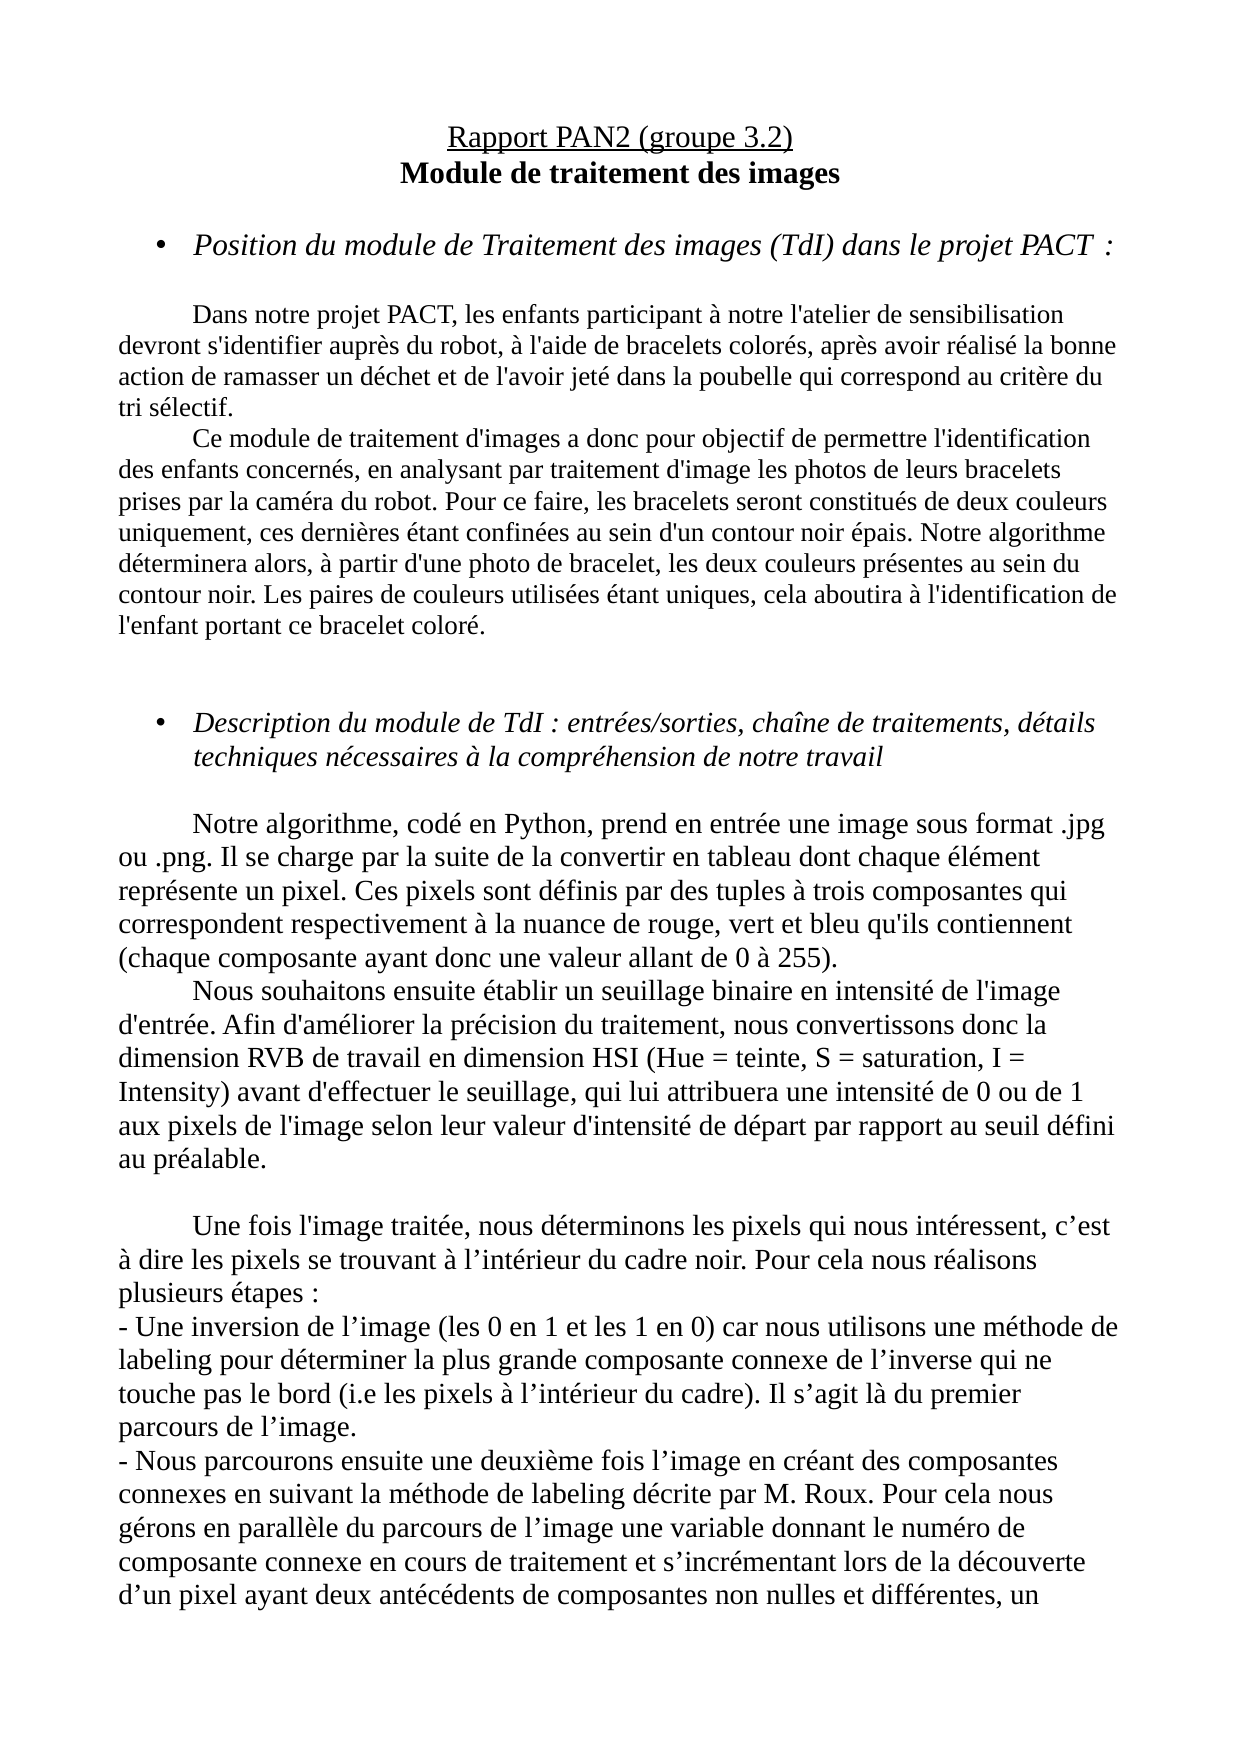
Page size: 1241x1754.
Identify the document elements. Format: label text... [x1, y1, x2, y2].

text Ce module de traitement d'images a donc pour objectif de permettre l'identification des enfants concernés, en analysant par traitement d'image les photos de leurs bracelets prises par la caméra du robot. Pour ce faire, les bracelets seront constitués de deux couleurs uniquement, ces dernières étant confinées au sein d'un contour noir épais. Notre algorithme déterminera alors, à partir d'une photo de bracelet, les deux couleurs présentes au sein du contour noir. Les paires de couleurs utilisées étant uniques, cela aboutira à l'identification de l'enfant portant ce bracelet coloré. [118, 422, 1122, 669]
text Nous souhaitons ensuite établir un seuillage binaire en intensité de l'image d'entrée. Afin d'améliorer la précision du traitement, nous convertissons donc la dimension RVB de travail en dimension HSI (Hue = teinte, S = saturation, I = Intensity) avant d'effectuer le seuillage, qui lui attribuera une intensité de 0 ou de 1 aux pixels de l'image selon leur valeur d'intensité de départ par rapport au seuil défini au préalable. [118, 973, 1122, 1175]
text Une fois l'image traitée, nous déterminons les pixels qui nous intéressent, c’est à dire les pixels se trouvant à l’intérieur du cadre noir. Pour cela nous réalisons plusieurs étapes : [118, 1208, 1122, 1309]
list Position du module de Traitement des images (TdI) dans le projet PACT : [156, 226, 1122, 262]
text Module de traitement des images [118, 154, 1122, 190]
text Rapport PAN2 (groupe 3.2) [118, 118, 1122, 154]
text - Une inversion de l’image (les 0 en 1 et les 1 en 0) car nous utilisons une méthode de labeling pour déterminer la plus grande composante connexe de l’inverse qui ne touche pas le bord (i.e les pixels à l’intérieur du cadre). Il s’agit là du premier parcours de l’image. [118, 1309, 1122, 1443]
list Description du module de TdI : entrées/sorties, chaîne de traitements, détails techniques nécessaires à la compréhension de notre travail [156, 705, 1122, 772]
text Notre algorithme, codé en Python, prend en entrée une image sous format .jpg ou .png. Il se charge par la suite de la convertir en tableau dont chaque élément représente un pixel. Ces pixels sont définis par des tuples à trois composantes qui correspondent respectivement à la nuance de rouge, vert et bleu qu'ils contiennent (chaque composante ayant donc une valeur allant de 0 à 255). [118, 806, 1122, 973]
text Dans notre projet PACT, les enfants participant à notre l'atelier de sensibilisation devront s'identifier auprès du robot, à l'aide de bracelets colorés, après avoir réalisé la bonne action de ramasser un déchet et de l'avoir jeté dans la poubelle qui correspond au critère du tri sélectif. [118, 298, 1122, 422]
text - Nous parcourons ensuite une deuxième fois l’image en créant des composantes connexes en suivant la méthode de labeling décrite par M. Roux. Pour cela nous gérons en parallèle du parcours de l’image une variable donnant le numéro de composante connexe en cours de traitement et s’incrémentant lors de la découverte d’un pixel ayant deux antécédents de composantes non nulles et différentes, un [118, 1443, 1122, 1611]
